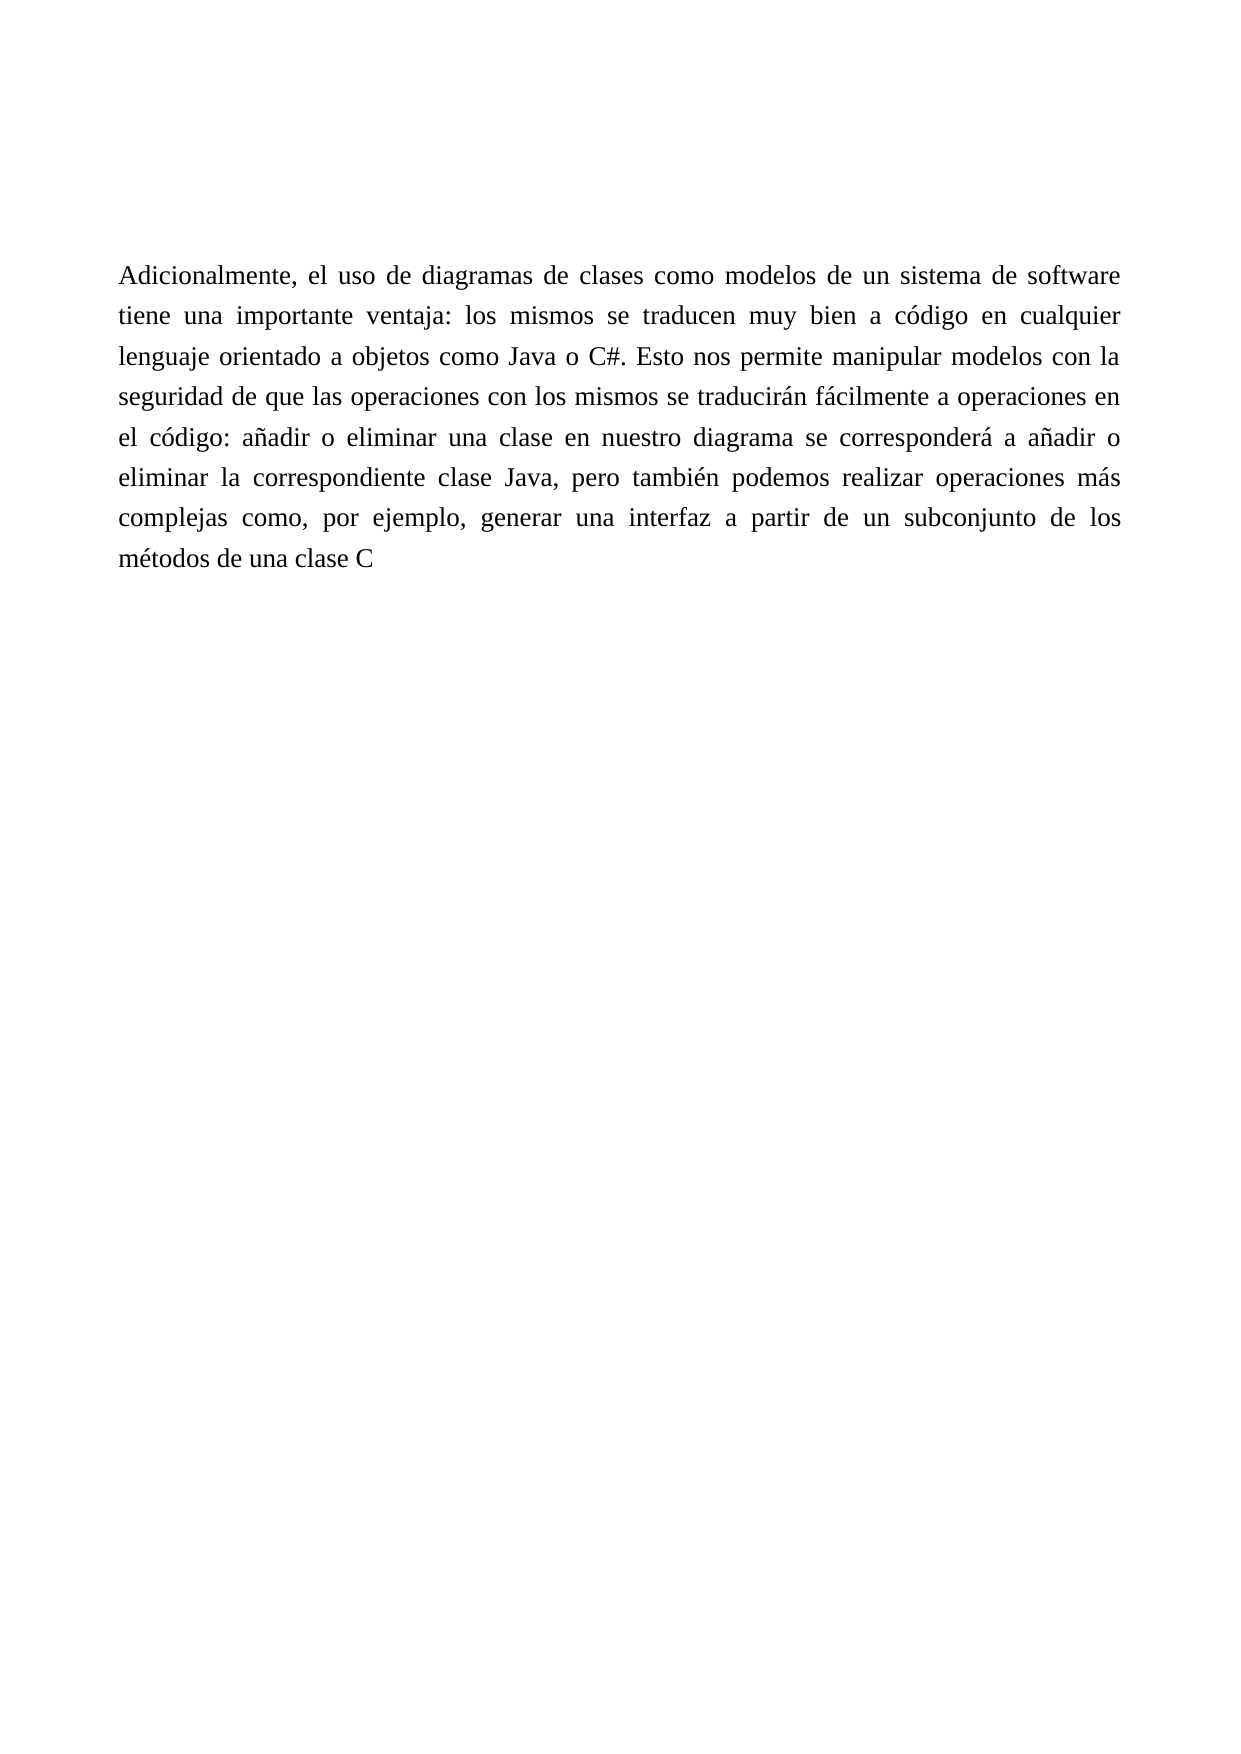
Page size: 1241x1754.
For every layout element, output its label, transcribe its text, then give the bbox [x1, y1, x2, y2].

text Adicionalmente, el uso de diagramas de clases como modelos de un sistema de software tiene una importante ventaja: los mismos se traducen muy bien a código en cualquier lenguaje orientado a objetos como Java o C#. Esto nos permite manipular modelos con la seguridad de que las operaciones con los mismos se traducirán fácilmente a operaciones en el código: añadir o eliminar una clase en nuestro diagrama se corresponderá a añadir o eliminar la correspondiente clase Java, pero también podemos realizar operaciones más complejas como, por ejemplo, generar una interfaz a partir de un subconjunto de los métodos de una clase C [118, 259, 1122, 573]
